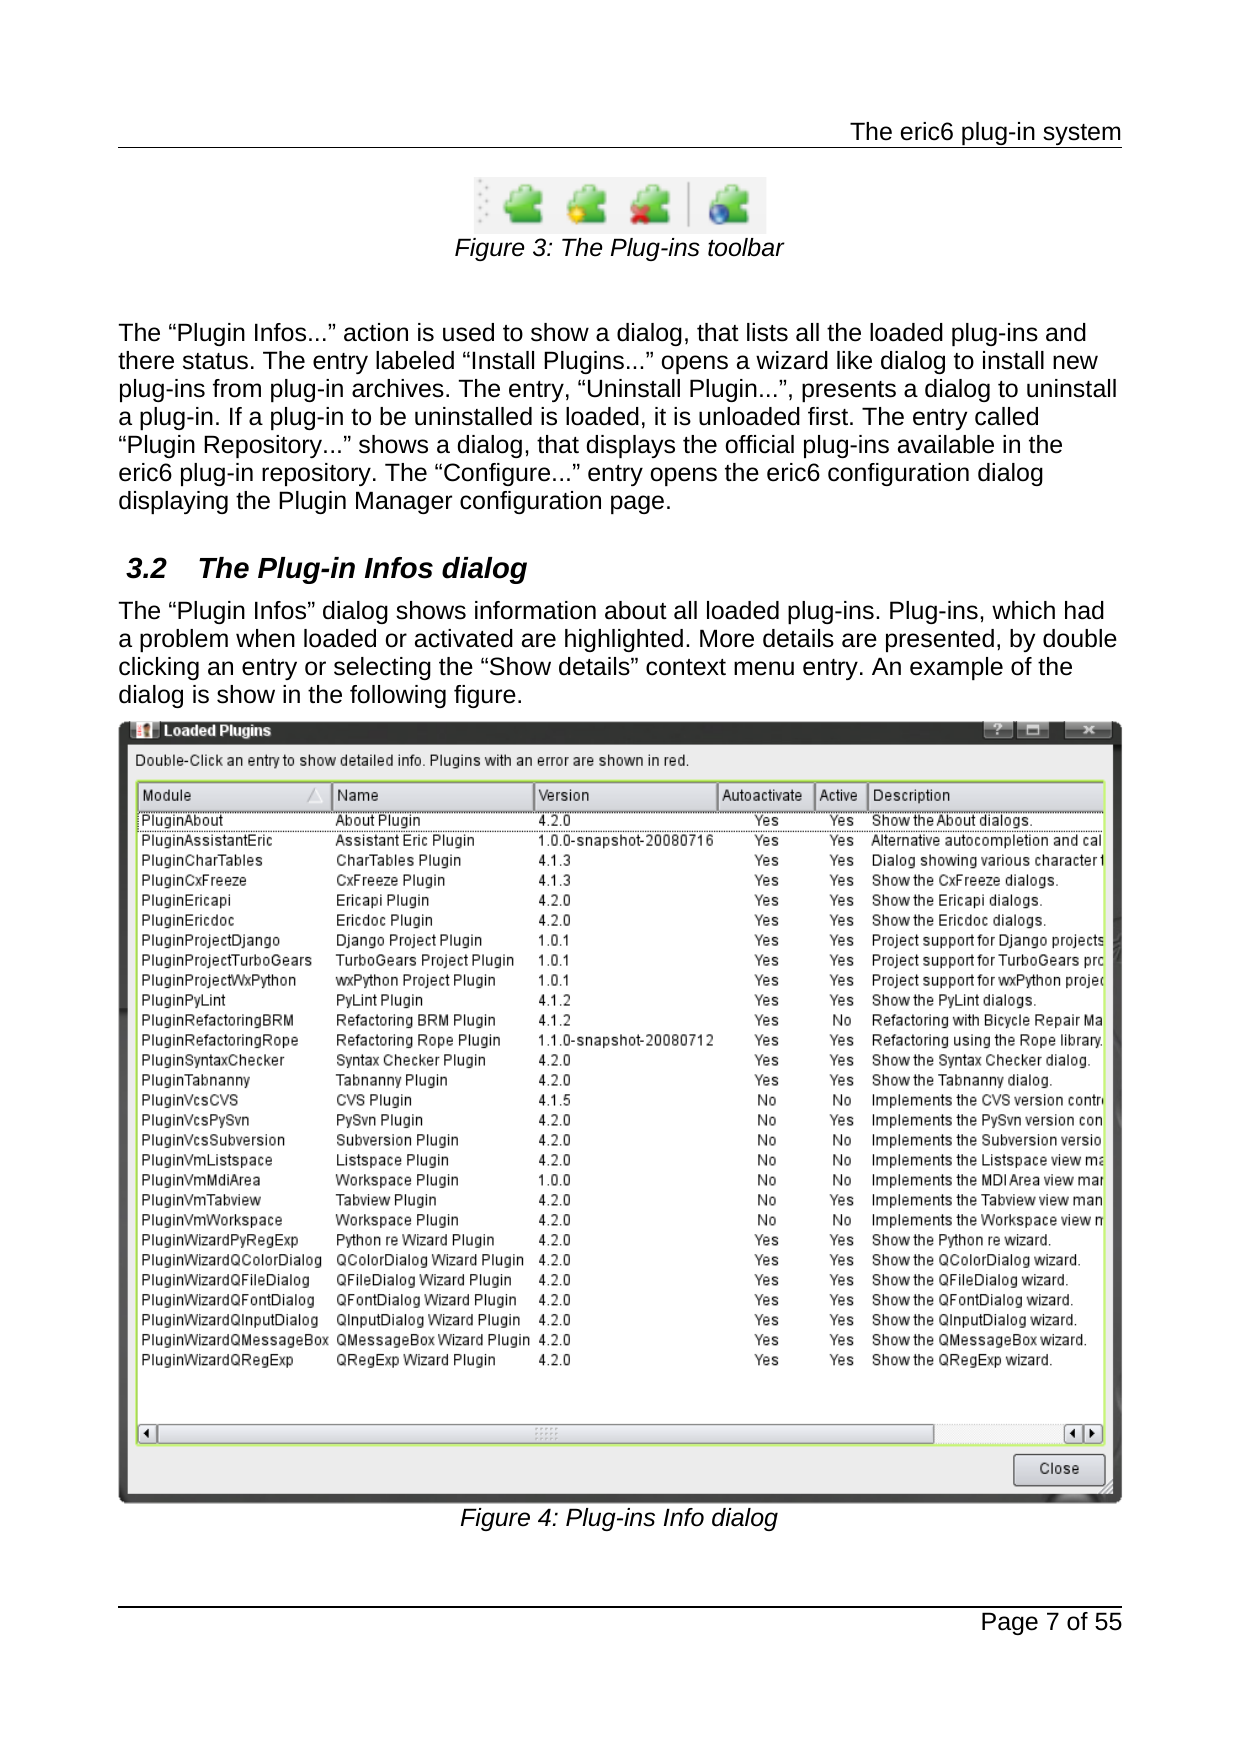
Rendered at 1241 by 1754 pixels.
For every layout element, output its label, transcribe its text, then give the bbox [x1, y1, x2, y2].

text Figure 4: Plug-ins Info dialog [119, 1504, 1121, 1532]
text Figure 3: The Plug-ins toolbar [424, 189, 817, 262]
text The “Plugin Infos” dialog shows information about all loaded plug-ins. Plug-ins, which had a problem when loaded or activated are highlighted. More details are presented, by double clicking an entry or selecting the “Show details” context menu entry. An example of the dialog is show in the following figure. [118, 597, 1122, 709]
picture [473, 177, 767, 234]
text The “Plugin Infos...” action is used to show a dialog, that lists all the loaded plug-ins and there status. The entry labeled “Install Plugins...” opens a wizard like dialog to install new plug-ins from plug-in archives. The entry, “Uninstall Plugin...”, presents a dialog to uninstall a plug-in. If a plug-in to be uninstalled is loaded, it is unloaded first. The entry called “Plugin Repository...” shows a dialog, that displays the official plug-ins available in the eric6 plug-in repository. The “Configure...” entry opens the eric6 configuration dialog displaying the Plugin Manager configuration page. [118, 319, 1122, 514]
subtitle The Plug-in Infos dialog [118, 552, 1122, 584]
picture [118, 721, 1123, 1504]
